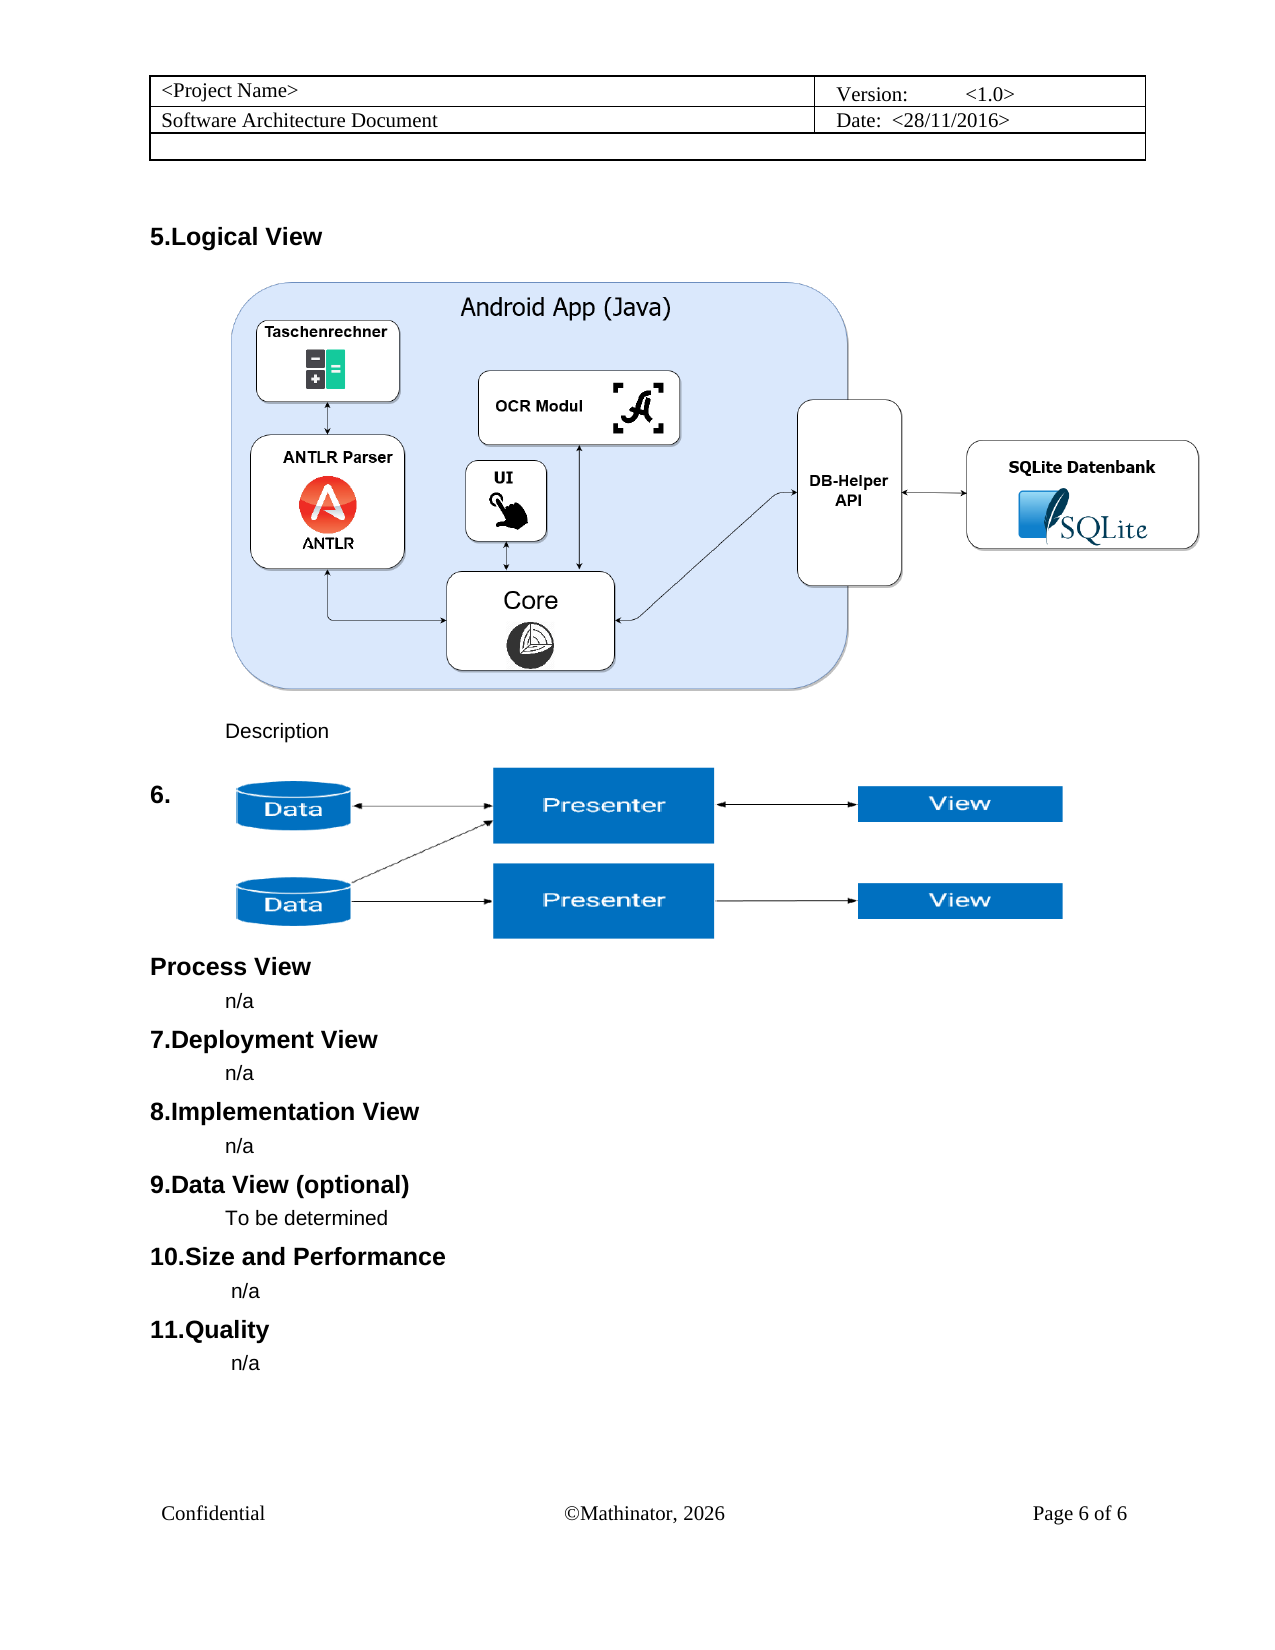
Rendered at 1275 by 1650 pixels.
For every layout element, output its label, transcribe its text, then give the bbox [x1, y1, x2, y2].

subtitle Data View (optional) [150, 1170, 1125, 1199]
subtitle Process View [150, 780, 1125, 981]
subtitle Implementation View [150, 1097, 1125, 1126]
text n/a [225, 987, 1125, 1012]
subtitle Deployment View [150, 1025, 1125, 1054]
text n/a [225, 1277, 1125, 1302]
text To be determined [225, 1205, 1125, 1230]
text Description [150, 717, 1125, 742]
subtitle Logical View [150, 222, 1125, 251]
text n/a [225, 1350, 1125, 1375]
subtitle Quality [150, 1315, 1125, 1344]
text n/a [225, 1060, 1125, 1085]
text n/a [225, 1132, 1125, 1157]
subtitle Size and Performance [150, 1242, 1125, 1271]
